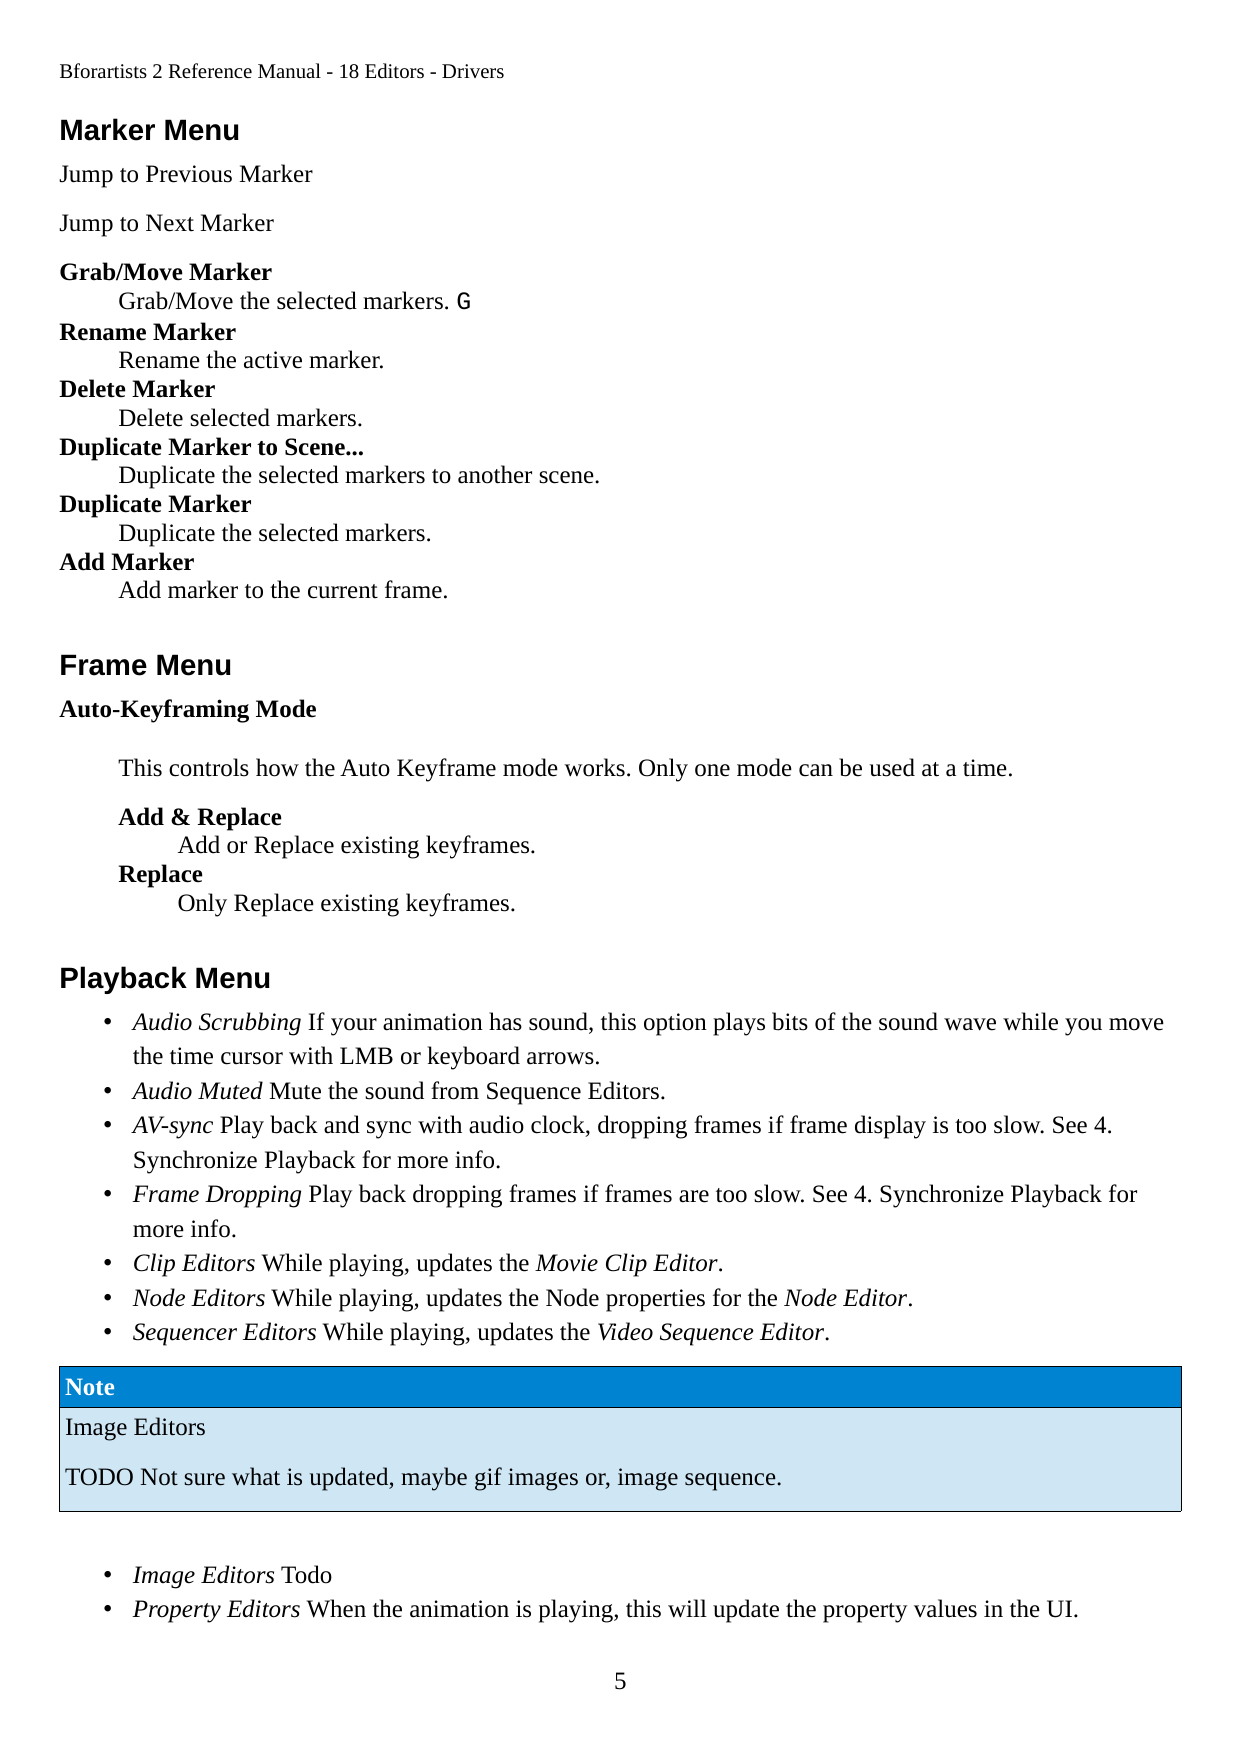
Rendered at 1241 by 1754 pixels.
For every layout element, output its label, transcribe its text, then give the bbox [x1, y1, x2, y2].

subtitle Duplicate Marker to Scene... [59, 432, 1181, 460]
list Grab/Move the selected markers. G [118, 286, 1181, 317]
list Audio Scrubbing If your animation has sound, this option plays bits of the sound wave while you move the time cursor with LMB or keyboard arrows. [103, 1007, 1181, 1070]
list Duplicate the selected markers. [118, 518, 1181, 547]
subtitle Frame Menu [59, 648, 1181, 682]
list Audio Muted Mute the sound from Sequence Editors. [103, 1076, 1181, 1105]
table_header Note [60, 1367, 1181, 1407]
list AV-sync Play back and sync with audio clock, dropping frames if frame display is too slow. See 4. Synchronize Playback for more info. [103, 1110, 1181, 1174]
list Image Editors Todo [103, 1560, 1181, 1588]
subtitle Add & Replace [118, 802, 1181, 830]
list Clip Editors While playing, updates the Movie Clip Editor. [103, 1248, 1181, 1277]
text Jump to Next Marker [59, 208, 1181, 237]
list Only Replace existing keyframes. [177, 888, 1181, 917]
list Frame Dropping Play back dropping frames if frames are too slow. See 4. Synchronize Playback for more info. [103, 1179, 1181, 1243]
table_cell Image Editors TODO Not sure what is updated, maybe gif images or, image sequence. [60, 1408, 1181, 1511]
subtitle Duplicate Marker [59, 489, 1181, 518]
list Rename the active marker. [118, 345, 1181, 374]
list Property Editors When the animation is playing, this will update the property values in the UI. [103, 1594, 1181, 1623]
list Add marker to the current frame. [118, 575, 1181, 604]
text Jump to Previous Marker [59, 159, 1181, 188]
subtitle Rename Marker [59, 317, 1181, 345]
subtitle Add Marker [59, 547, 1181, 575]
subtitle Grab/Move Marker [59, 257, 1181, 286]
text This controls how the Auto Keyframe mode works. Only one mode can be used at a time. [118, 753, 1181, 781]
list Duplicate the selected markers to another scene. [118, 460, 1181, 489]
subtitle Replace [118, 859, 1181, 888]
subtitle Playback Menu [59, 961, 1181, 994]
subtitle Auto-Keyframing Mode [59, 694, 1181, 723]
list Sequencer Editors While playing, updates the Video Sequence Editor. [103, 1317, 1181, 1346]
list Add or Replace existing keyframes. [177, 830, 1181, 859]
subtitle Marker Menu [59, 113, 1181, 146]
list Delete selected markers. [118, 403, 1181, 432]
subtitle Delete Marker [59, 374, 1181, 403]
list Node Editors While playing, updates the Node properties for the Node Editor. [103, 1283, 1181, 1312]
